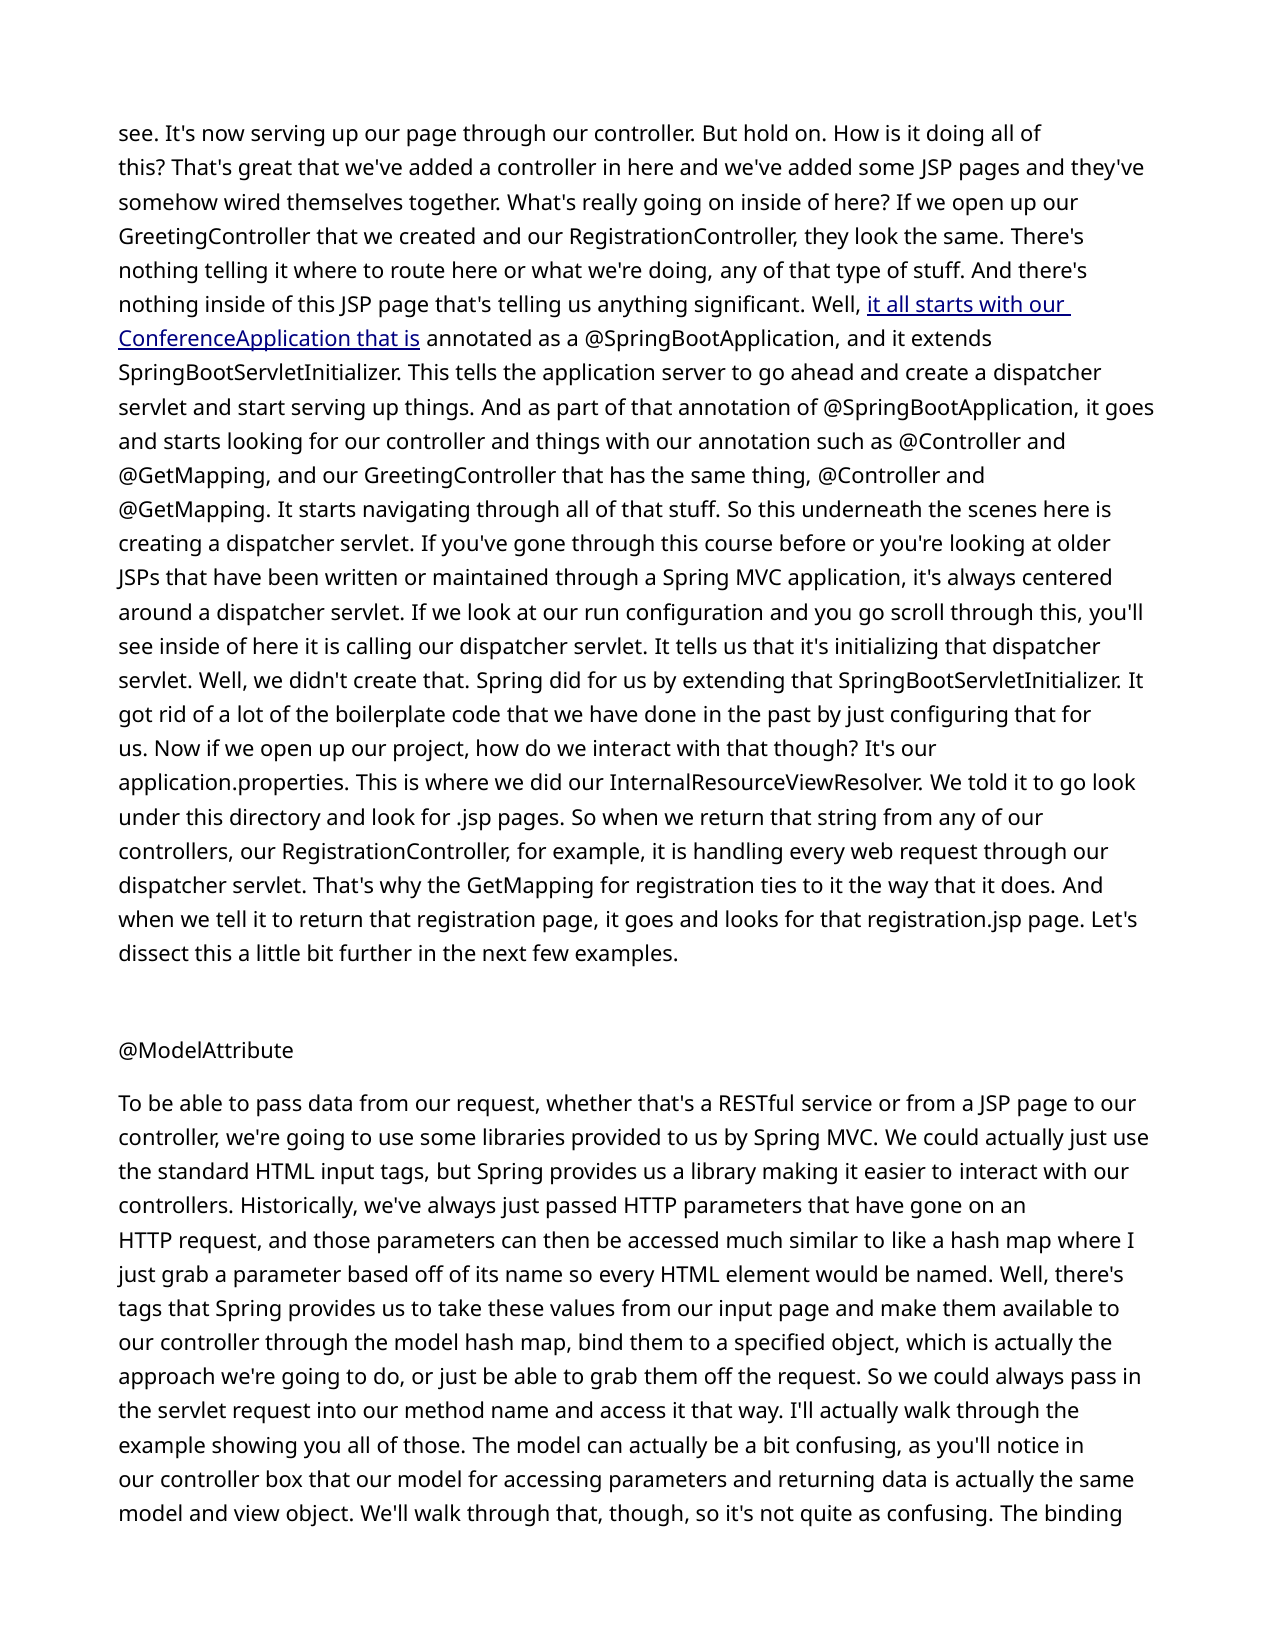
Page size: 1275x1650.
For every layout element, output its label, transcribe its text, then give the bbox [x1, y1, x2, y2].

text To be able to pass data from our request, whether that's a RESTful service or from a JSP page to our controller, we're going to use some libraries provided to us by Spring MVC. We could actually just use the standard HTML input tags, but Spring provides us a library making it easier to interact with our controllers. Historically, we've always just passed HTTP parameters that have gone on an HTTP request, and those parameters can then be accessed much similar to like a hash map where I just grab a parameter based off of its name so every HTML element would be named. Well, there's tags that Spring provides us to take these values from our input page and make them available to our controller through the model hash map, bind them to a specified object, which is actually the approach we're going to do, or just be able to grab them off the request. So we could always pass in the servlet request into our method name and access it that way. I'll actually walk through the example showing you all of those. The model can actually be a bit confusing, as you'll notice in our controller box that our model for accessing parameters and returning data is actually the same model and view object. We'll walk through that, though, so it's not quite as confusing. The binding [118, 1088, 1157, 1528]
subtitle @ModelAttribute [118, 1035, 1157, 1064]
text see. It's now serving up our page through our controller. But hold on. How is it doing all of this? That's great that we've added a controller in here and we've added some JSP pages and they've somehow wired themselves together. What's really going on inside of here? If we open up our GreetingController that we created and our RegistrationController, they look the same. There's nothing telling it where to route here or what we're doing, any of that type of stuff. And there's nothing inside of this JSP page that's telling us anything significant. Well, it all starts with our ConferenceApplication that is annotated as a @SpringBootApplication, and it extends SpringBootServletInitializer. This tells the application server to go ahead and create a dispatcher servlet and start serving up things. And as part of that annotation of @SpringBootApplication, it goes and starts looking for our controller and things with our annotation such as @Controller and @GetMapping, and our GreetingController that has the same thing, @Controller and @GetMapping. It starts navigating through all of that stuff. So this underneath the scenes here is creating a dispatcher servlet. If you've gone through this course before or you're looking at older JSPs that have been written or maintained through a Spring MVC application, it's always centered around a dispatcher servlet. If we look at our run configuration and you go scroll through this, you'll see inside of here it is calling our dispatcher servlet. It tells us that it's initializing that dispatcher servlet. Well, we didn't create that. Spring did for us by extending that SpringBootServletInitializer. It got rid of a lot of the boilerplate code that we have done in the past by just configuring that for us. Now if we open up our project, how do we interact with that though? It's our application.properties. This is where we did our InternalResourceViewResolver. We told it to go look under this directory and look for .jsp pages. So when we return that string from any of our controllers, our RegistrationController, for example, it is handling every web request through our dispatcher servlet. That's why the GetMapping for registration ties to it the way that it does. And when we tell it to return that registration page, it goes and looks for that registration.jsp page. Let's dissect this a little bit further in the next few examples. [118, 118, 1157, 968]
